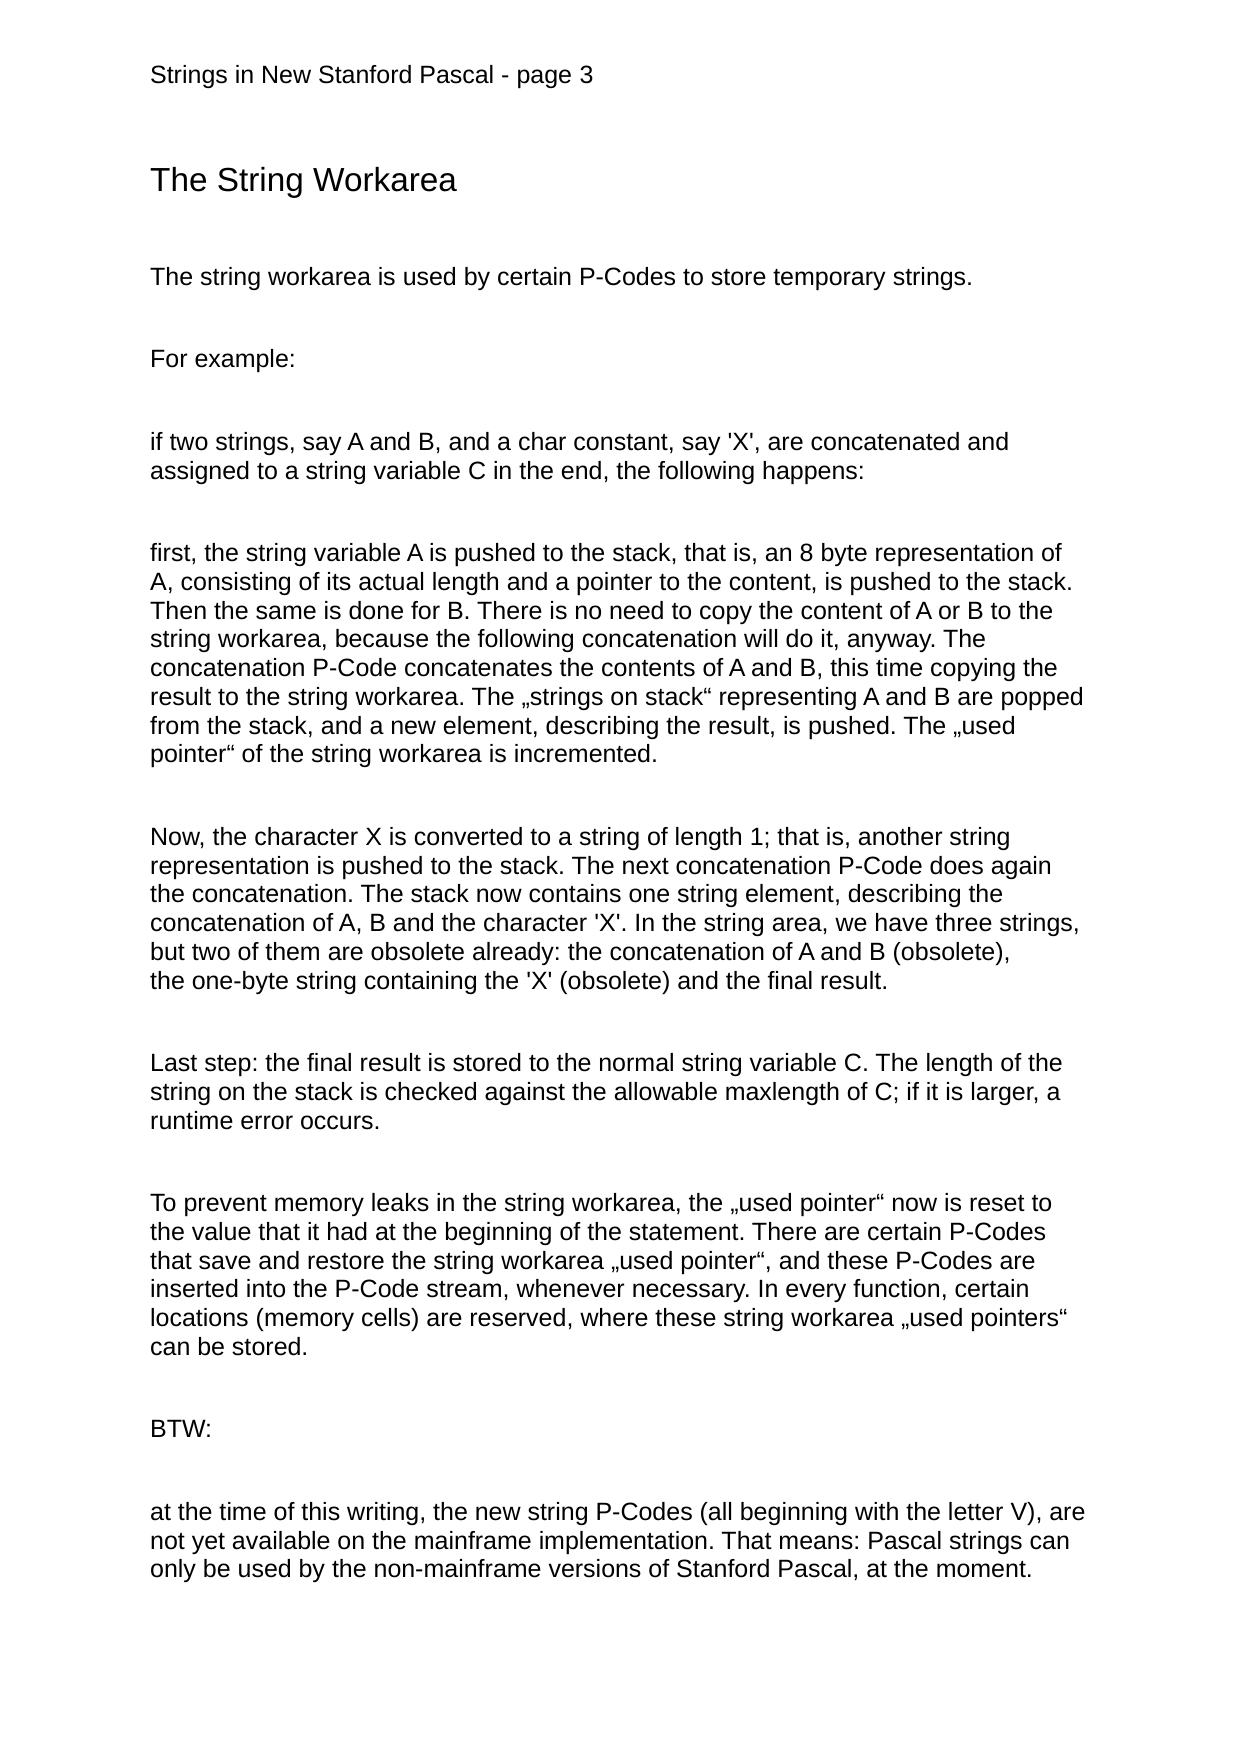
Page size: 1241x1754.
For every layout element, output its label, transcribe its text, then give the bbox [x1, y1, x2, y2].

text if two strings, say A and B, and a char constant, say 'X', are concatenated and assigned to a string variable C in the end, the following happens: [150, 427, 1090, 484]
text The String Workarea [150, 160, 1090, 198]
text Last step: the final result is stored to the normal string variable C. The length of the string on the stack is checked against the allowable maxlength of C; if it is larger, a runtime error occurs. [150, 1048, 1090, 1134]
text Now, the character X is converted to a string of length 1; that is, another string representation is pushed to the stack. The next concatenation P-Code does again the concatenation. The stack now contains one string element, describing the concatenation of A, B and the character 'X'. In the string area, we have three strings, but two of them are obsolete already: the concatenation of A and B (obsolete), the one-byte string containing the 'X' (obsolete) and the final result. [150, 822, 1090, 994]
text first, the string variable A is pushed to the stack, that is, an 8 byte representation of A, consisting of its actual length and a pointer to the content, is pushed to the stack. Then the same is done for B. There is no need to copy the content of A or B to the string workarea, because the following concatenation will do it, anyway. The concatenation P-Code concatenates the contents of A and B, this time copying the result to the string workarea. The „strings on stack“ representing A and B are popped from the stack, and a new element, describing the result, is pushed. The „used pointer“ of the string workarea is incremented. [150, 538, 1090, 768]
text For example: [150, 344, 1090, 373]
text at the time of this writing, the new string P-Codes (all beginning with the letter V), are not yet available on the mainframe implementation. That means: Pascal strings can only be used by the non-mainframe versions of Stanford Pascal, at the moment. [150, 1497, 1090, 1583]
text BTW: [150, 1414, 1090, 1443]
text To prevent memory leaks in the string workarea, the „used pointer“ now is reset to the value that it had at the beginning of the statement. There are certain P-Codes that save and restore the string workarea „used pointer“, and these P-Codes are inserted into the P-Code stream, whenever necessary. In every function, certain locations (memory cells) are reserved, where these string workarea „used pointers“ can be stored. [150, 1188, 1090, 1361]
text The string workarea is used by certain P-Codes to store temporary strings. [150, 262, 1090, 291]
